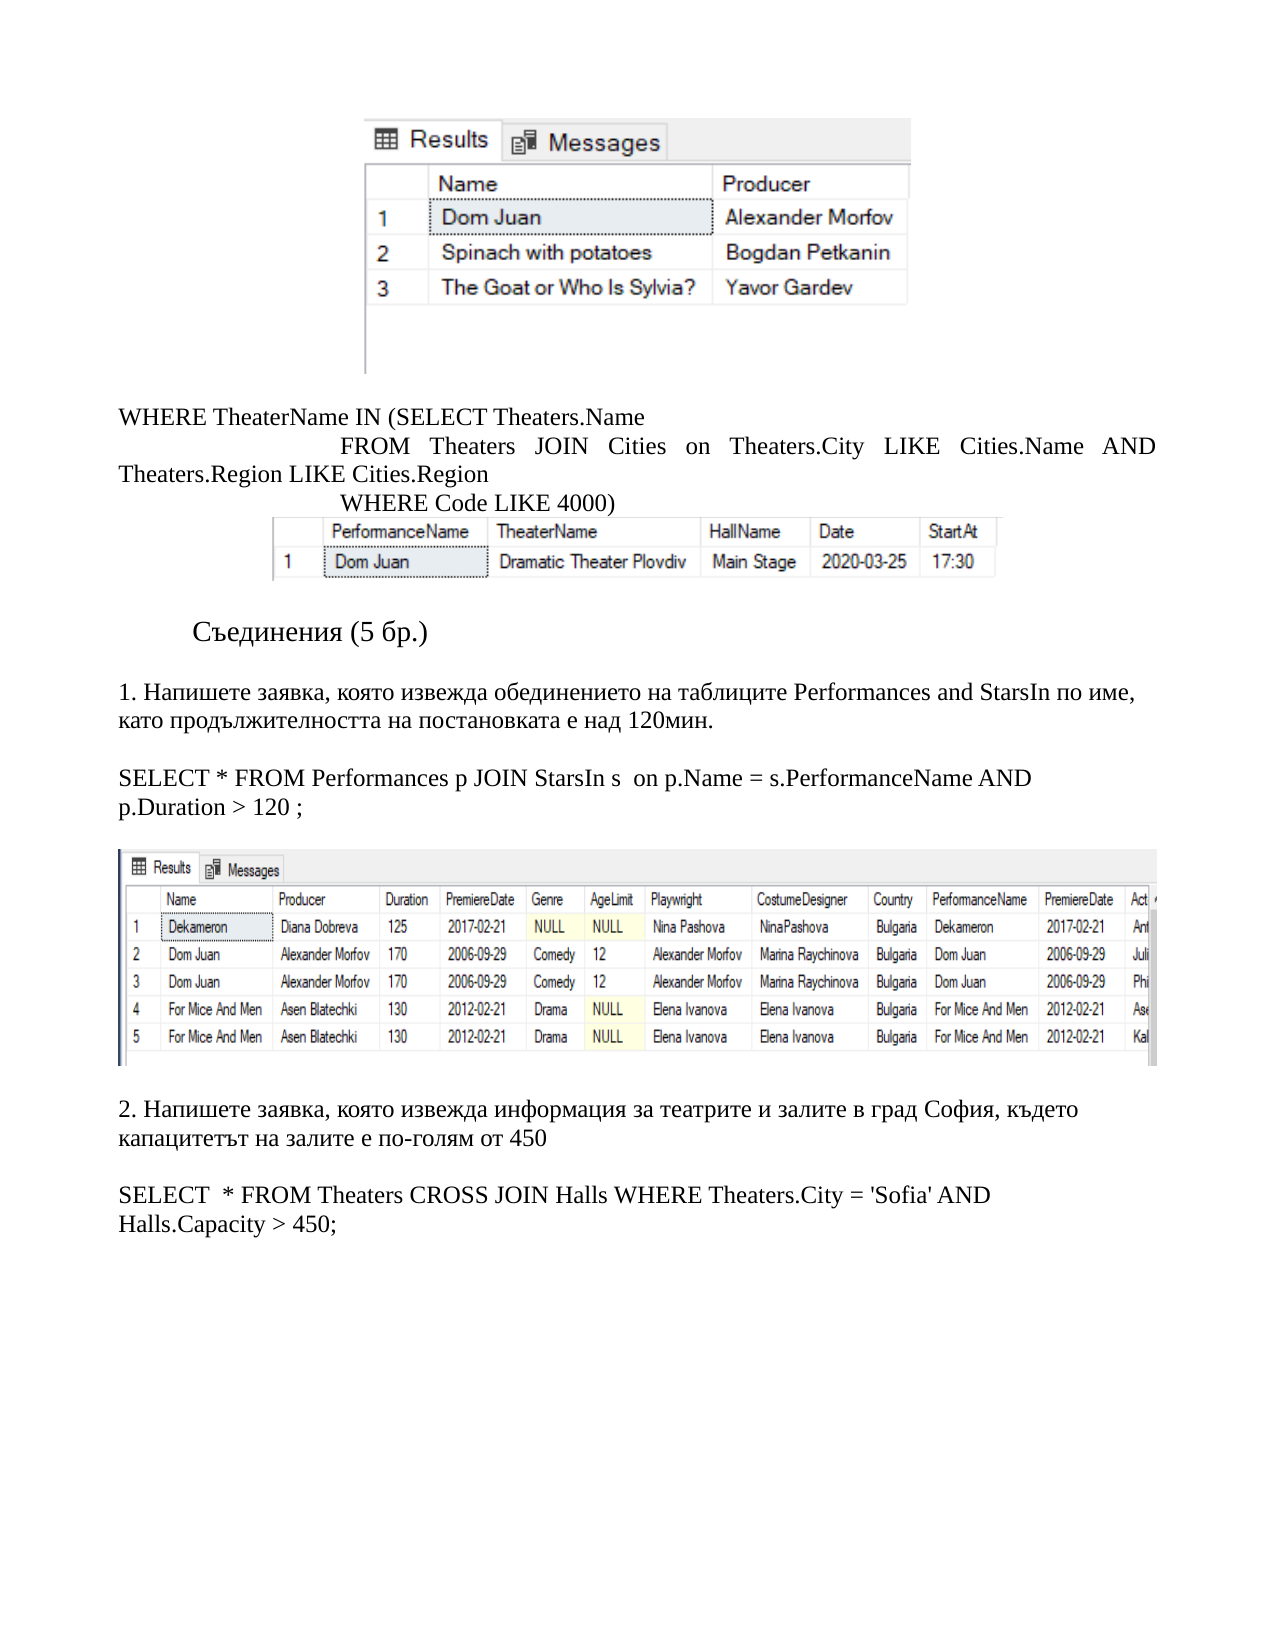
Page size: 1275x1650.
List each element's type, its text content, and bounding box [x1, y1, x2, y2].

text Съединения (5 бр.) [118, 614, 1157, 648]
text SELECT * FROM Theaters CROSS JOIN Halls WHERE Theaters.City = 'Sofia' AND [118, 1180, 1157, 1209]
text FROM Theaters JOIN Cities on Theaters.City LIKE Cities.Name AND Theaters.Region LIKE Cities.Region [118, 431, 1157, 488]
text Halls.Capacity > 450; [118, 1209, 1157, 1238]
text p.Duration > 120 ; [118, 792, 1157, 821]
text SELECT * FROM Performances p JOIN StarsIn s on p.Name = s.PerformanceName AND [118, 763, 1157, 792]
picture [271, 517, 1004, 586]
picture [118, 849, 1157, 1066]
text WHERE TheaterName IN (SELECT Theaters.Name [118, 402, 1157, 431]
text 2. Напишете заявка, която извежда информация за театрите и залите в град София, където капацитетът на залите е по-голям от 450 [118, 1094, 1157, 1152]
picture [363, 118, 912, 374]
text WHERE Code LIKE 4000) [118, 488, 1157, 517]
text 1. Напишете заявка, която извежда обединението на таблиците Performances and StarsIn по име, като продължителността на постановката е над 120мин. [118, 677, 1157, 734]
